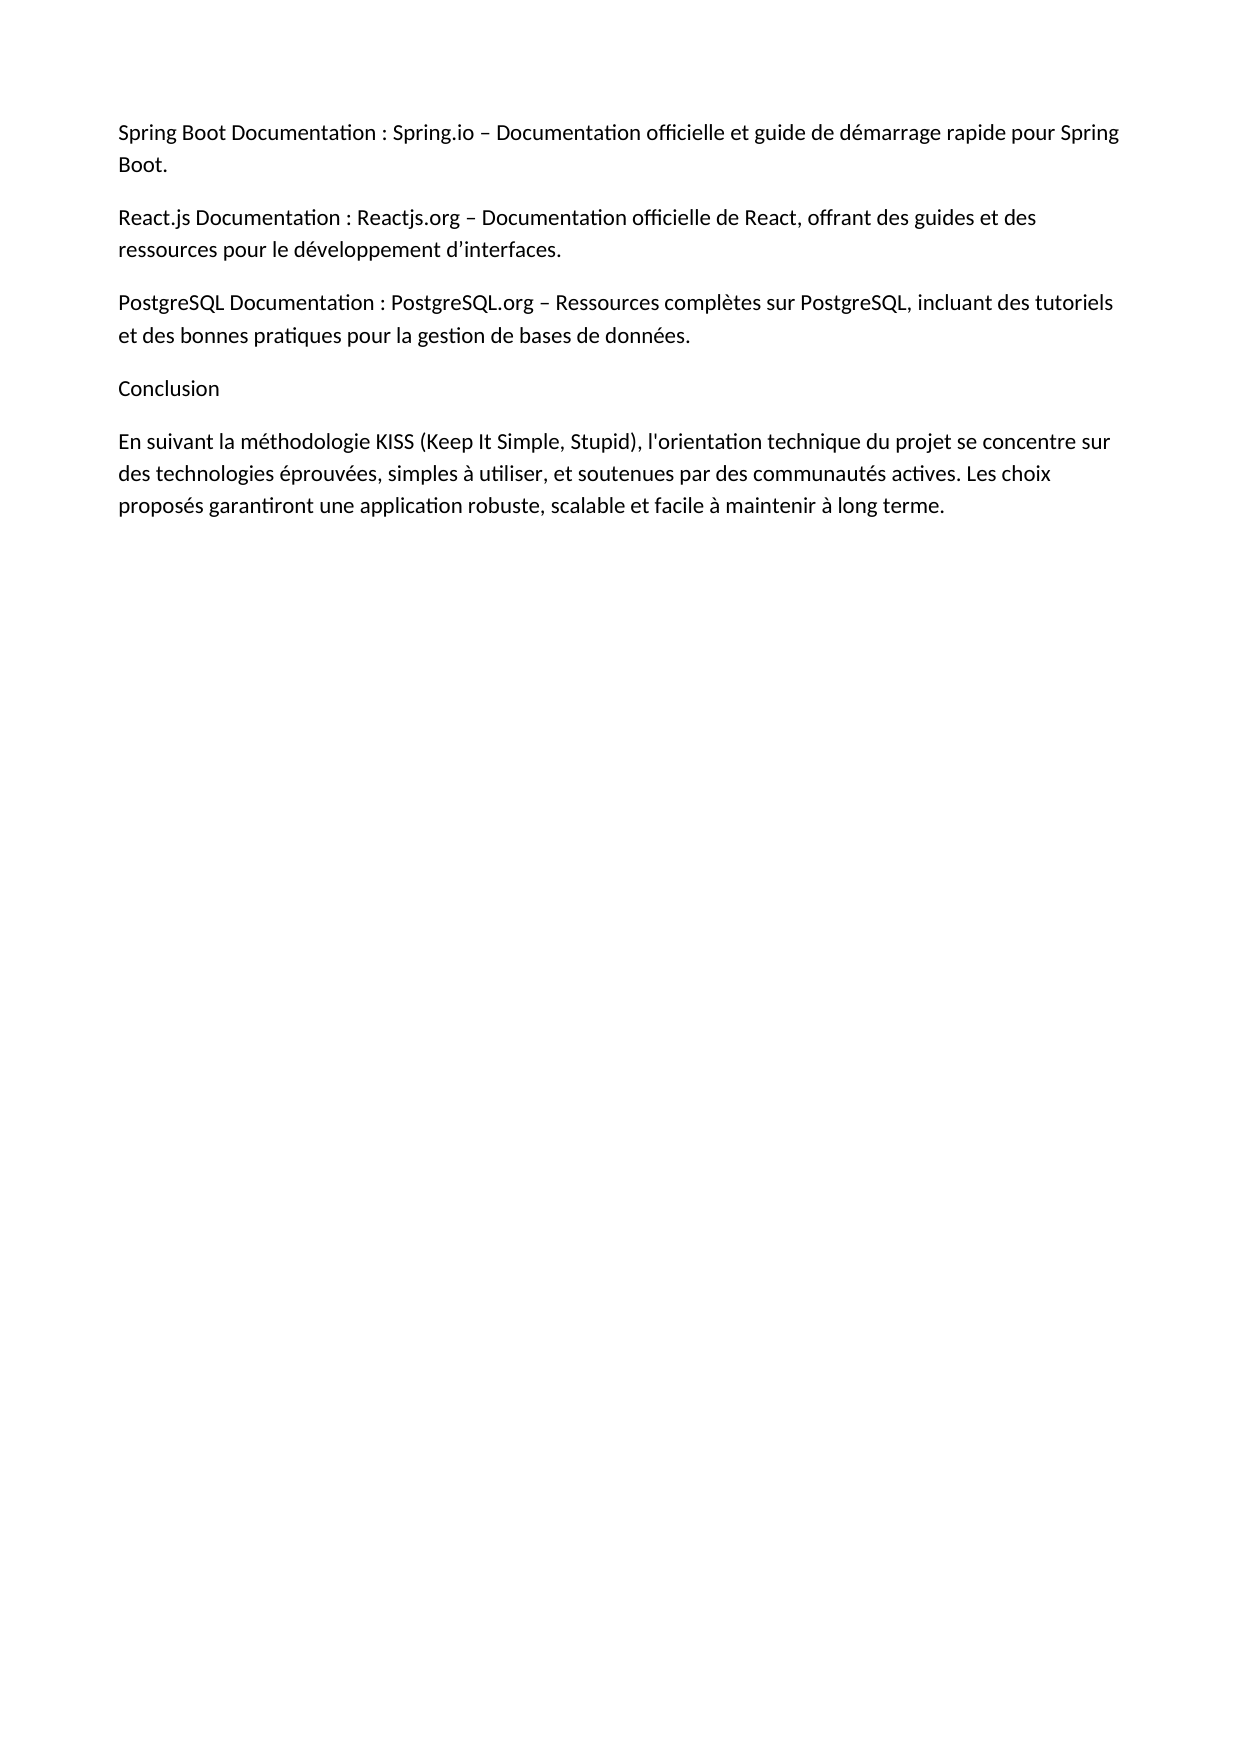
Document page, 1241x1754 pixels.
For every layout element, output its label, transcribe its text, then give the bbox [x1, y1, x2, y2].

text Conclusion [118, 374, 1122, 402]
text En suivant la méthodologie KISS (Keep It Simple, Stupid), l'orientation technique du projet se concentre sur des technologies éprouvées, simples à utiliser, et soutenues par des communautés actives. Les choix proposés garantiront une application robuste, scalable et facile à maintenir à long terme. [118, 427, 1122, 519]
text React.js Documentation : Reactjs.org – Documentation officielle de React, offrant des guides et des ressources pour le développement d’interfaces. [118, 203, 1122, 263]
text PostgreSQL Documentation : PostgreSQL.org – Ressources complètes sur PostgreSQL, incluant des tutoriels et des bonnes pratiques pour la gestion de bases de données. [118, 288, 1122, 349]
text Spring Boot Documentation : Spring.io – Documentation officielle et guide de démarrage rapide pour Spring Boot. [118, 118, 1122, 178]
